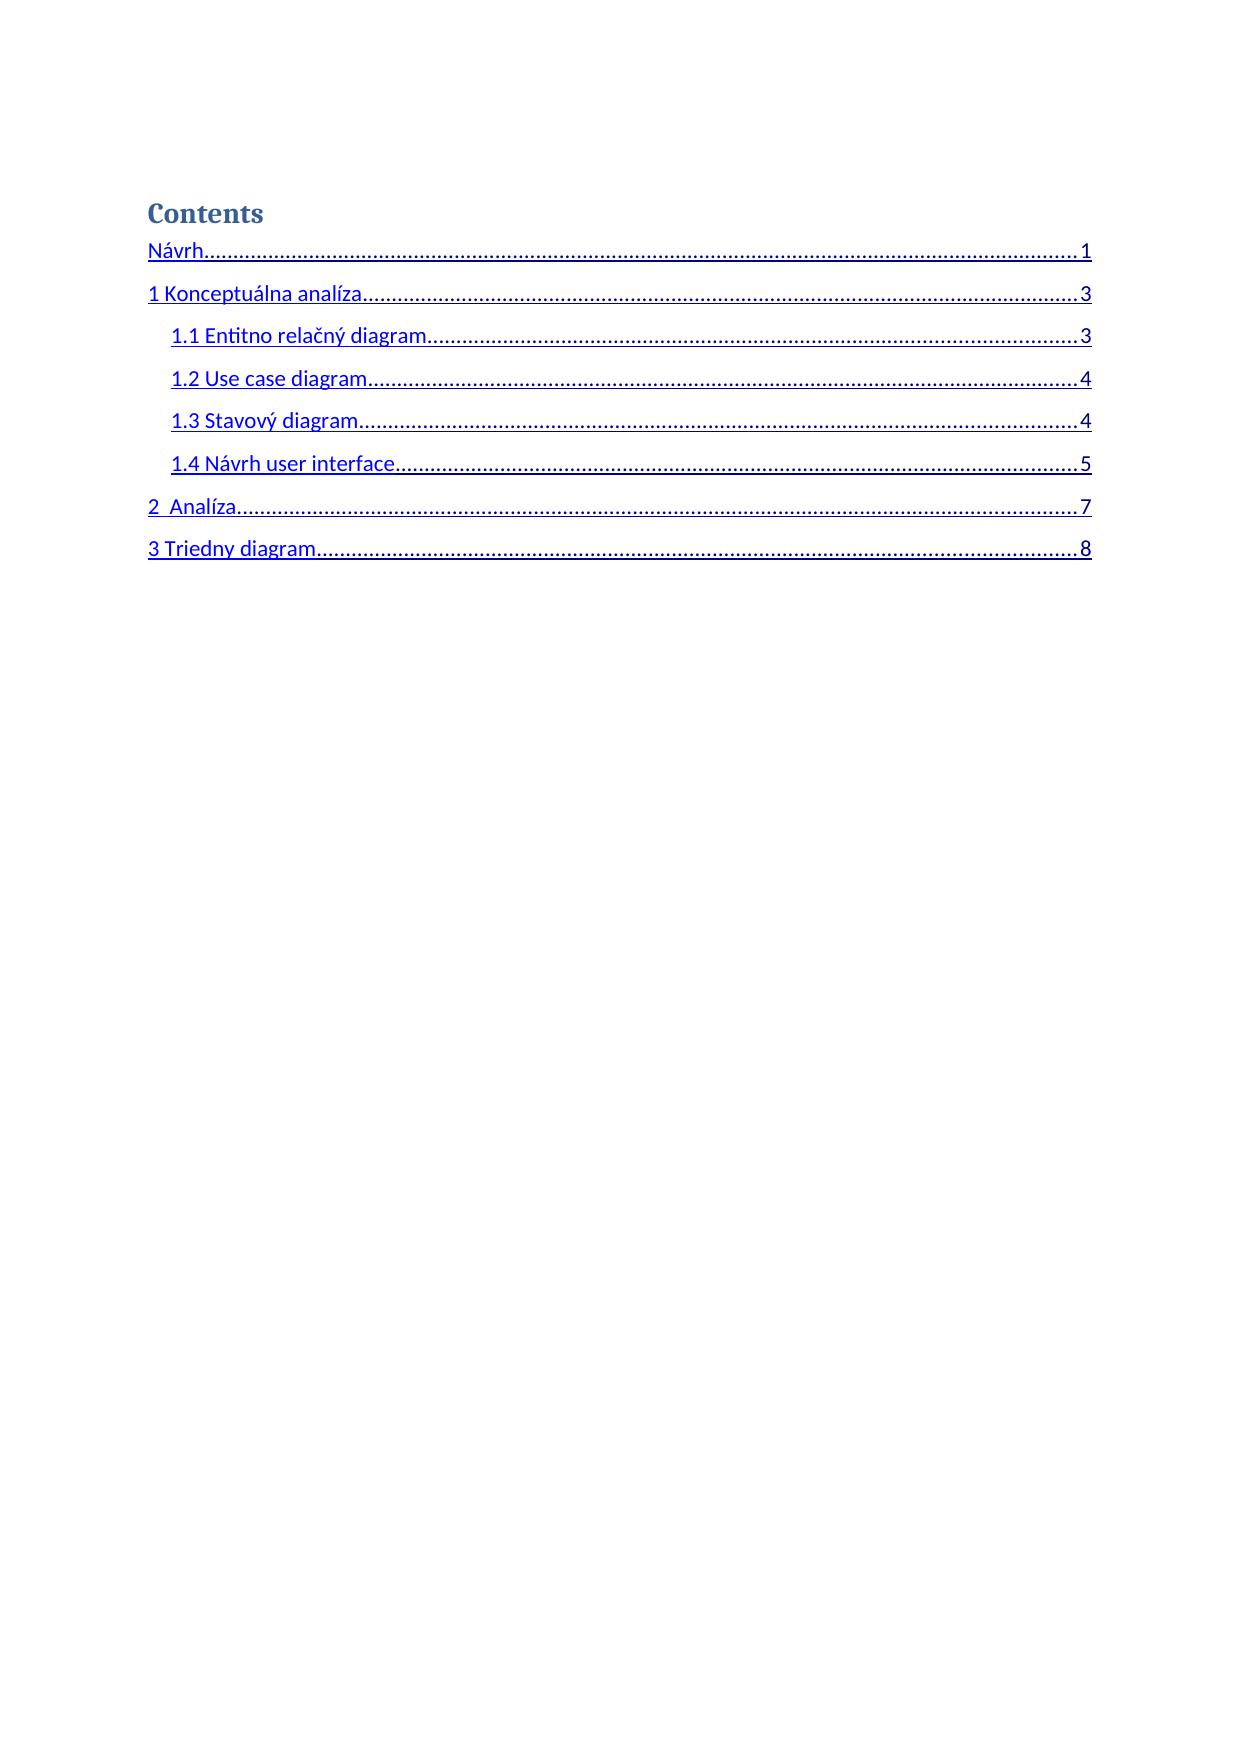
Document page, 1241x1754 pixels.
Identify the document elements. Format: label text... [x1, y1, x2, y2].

text 3 Triedny diagram 8 [148, 534, 1093, 562]
text 1.1 Entitno relačný diagram 3 [171, 321, 1093, 349]
text 1 Konceptuálna analíza 3 [148, 279, 1093, 307]
text Návrh 1 [148, 236, 1093, 264]
text 2 Analíza 7 [148, 492, 1093, 520]
subtitle Contents [148, 198, 1093, 231]
text 1.4 Návrh user interface 5 [171, 449, 1093, 477]
text 1.2 Use case diagram 4 [171, 364, 1093, 392]
text 1.3 Stavový diagram 4 [171, 407, 1093, 434]
